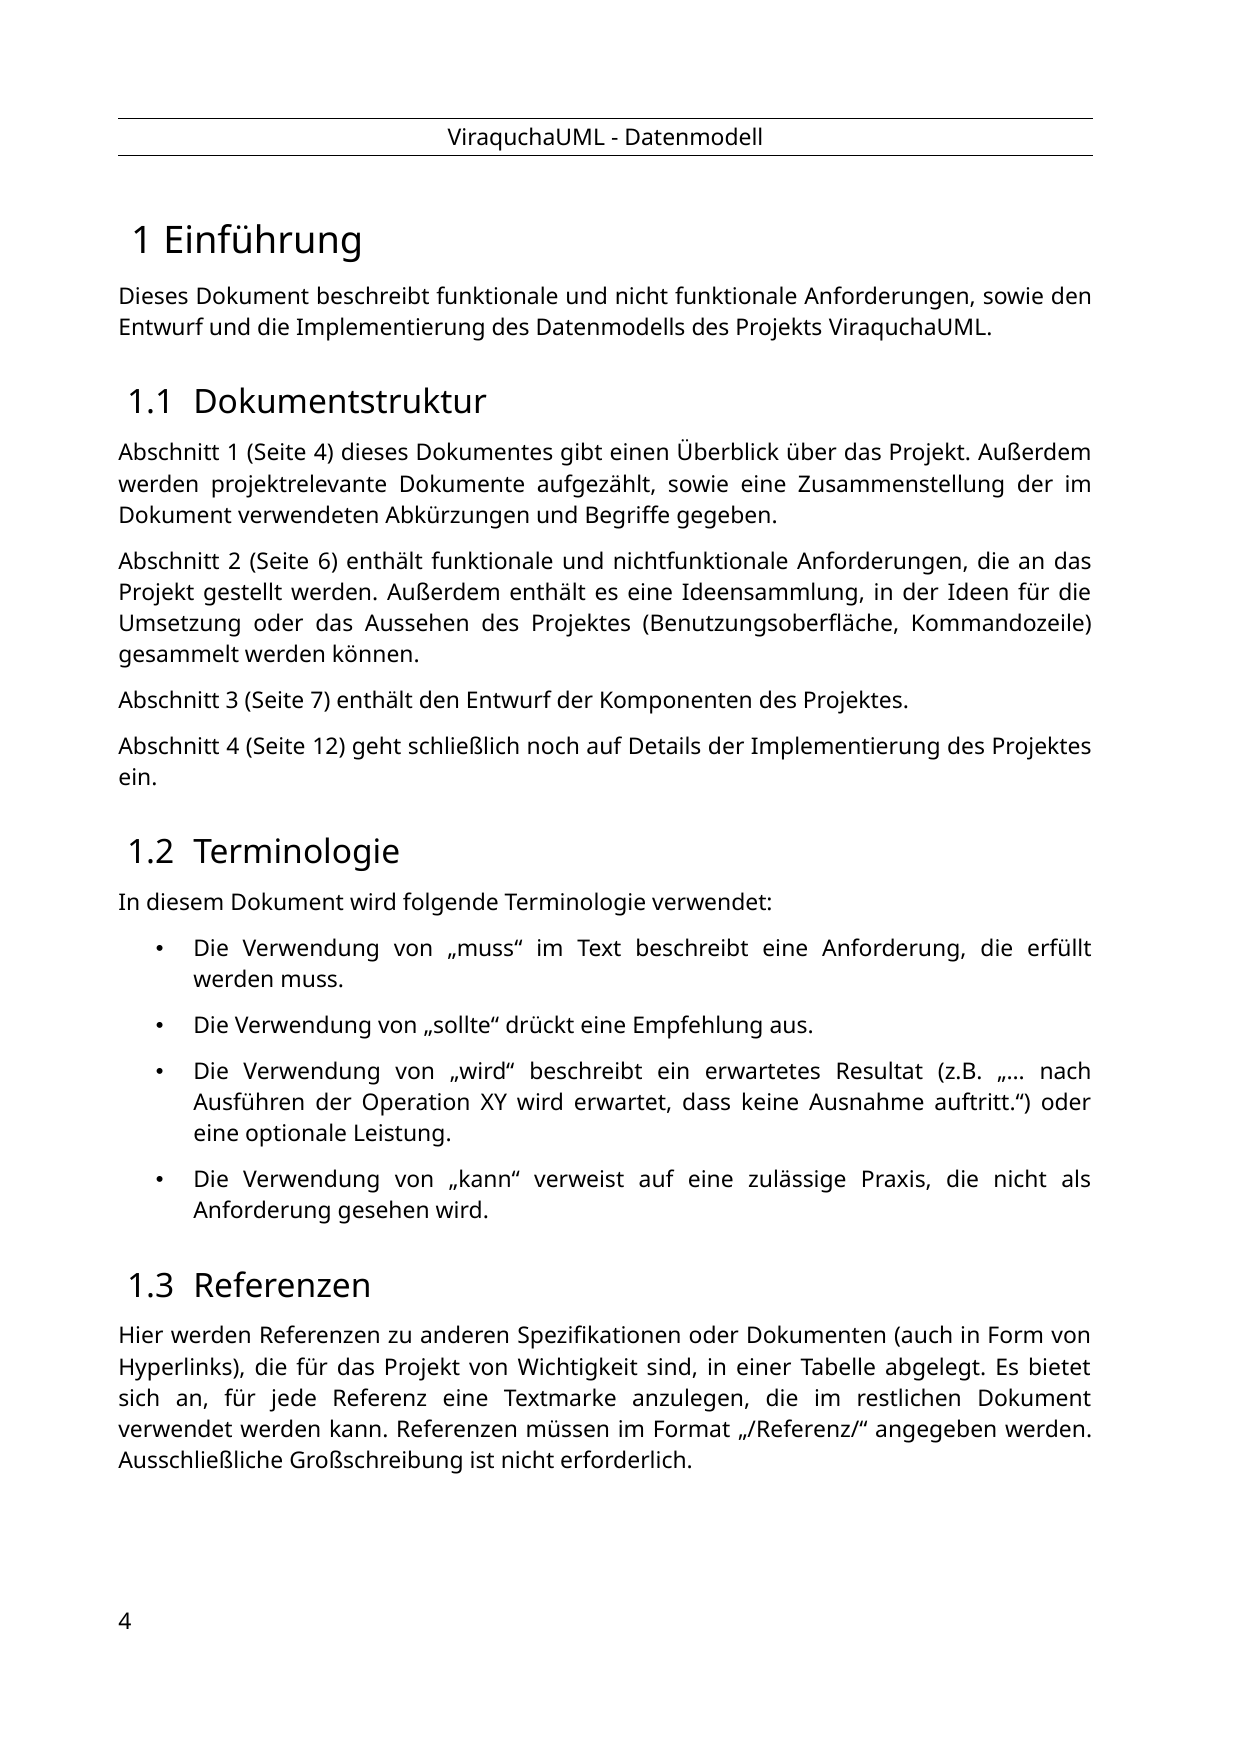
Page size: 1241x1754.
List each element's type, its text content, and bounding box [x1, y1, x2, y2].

list Die Verwendung von „wird“ beschreibt ein erwartetes Resultat (z.B. „… nach Ausführen der Operation XY wird erwartet, dass keine Ausnahme auftritt.“) oder eine optionale Leistung. [156, 1055, 1093, 1149]
subtitle Referenzen [118, 1261, 1093, 1307]
list Die Verwendung von „kann“ verweist auf eine zulässige Praxis, die nicht als Anforderung gesehen wird. [156, 1163, 1093, 1226]
list Die Verwendung von „sollte“ drückt eine Empfehlung aus. [156, 1009, 1093, 1040]
list Die Verwendung von „muss“ im Text beschreibt eine Anforderung, die erfüllt werden muss. [156, 932, 1093, 994]
text Abschnitt 3 (Seite 7) enthält den Entwurf der Komponenten des Projektes. [118, 684, 1093, 715]
text Dieses Dokument beschreibt funktionale und nicht funktionale Anforderungen, sowie den Entwurf und die Implementierung des Datenmodells des Projekts ViraquchaUML. [118, 280, 1093, 343]
text Hier werden Referenzen zu anderen Spezifikationen oder Dokumenten (auch in Form von Hyperlinks), die für das Projekt von Wichtigkeit sind, in einer Tabelle abgelegt. Es bietet sich an, für jede Referenz eine Textmarke anzulegen, die im restlichen Dokument verwendet werden kann. Referenzen müssen im Format „/Referenz/“ angegeben werden. Ausschließliche Großschreibung ist nicht erforderlich. [118, 1319, 1093, 1476]
text Abschnitt 1 (Seite 4) dieses Dokumentes gibt einen Überblick über das Projekt. Außerdem werden projektrelevante Dokumente aufgezählt, sowie eine Zusammenstellung der im Dokument verwendeten Abkürzungen und Begriffe gegeben. [118, 436, 1093, 530]
text Abschnitt 4 (Seite 12) geht schließlich noch auf Details der Implementierung des Projektes ein. [118, 730, 1093, 792]
subtitle Einführung [118, 210, 1093, 268]
subtitle Dokumentstruktur [118, 378, 1093, 424]
subtitle Terminologie [118, 828, 1093, 874]
text Abschnitt 2 (Seite 6) enthält funktionale und nichtfunktionale Anforderungen, die an das Projekt gestellt werden. Außerdem enthält es eine Ideensammlung, in der Ideen für die Umsetzung oder das Aussehen des Projektes (Benutzungsoberfläche, Kommandozeile) gesammelt werden können. [118, 544, 1093, 669]
text In diesem Dokument wird folgende Terminologie verwendet: [118, 886, 1093, 917]
